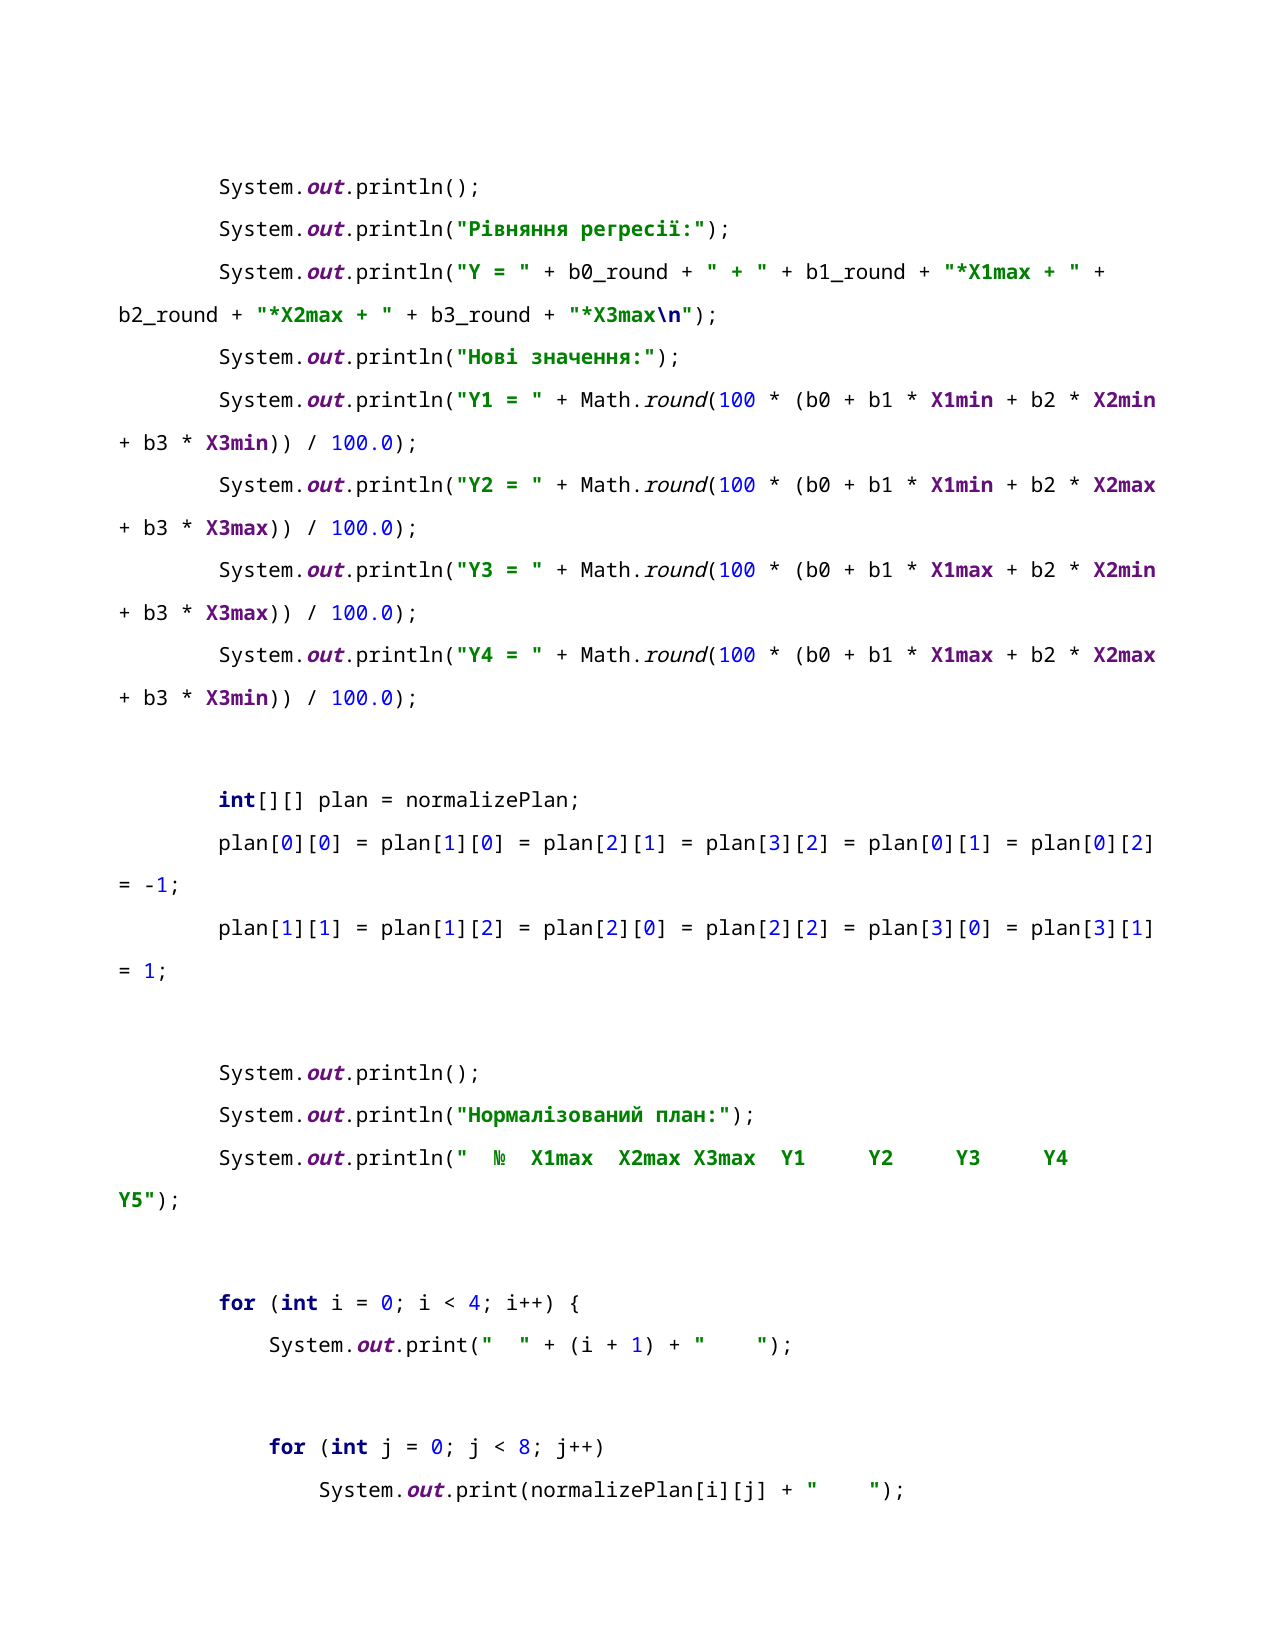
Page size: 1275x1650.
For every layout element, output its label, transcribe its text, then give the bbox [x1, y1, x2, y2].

text System.out.println(); System.out.println("Рівняння регресії:"); System.out.println("Y = " + b0_round + " + " + b1_round + "*X1max + " + b2_round + "*X2max + " + b3_round + "*X3max\n"); System.out.println("Нові значення:"); System.out.println("Y1 = " + Math.round(100 * (b0 + b1 * X1min + b2 * X2min + b3 * X3min)) / 100.0); System.out.println("Y2 = " + Math.round(100 * (b0 + b1 * X1min + b2 * X2max + b3 * X3max)) / 100.0); System.out.println("Y3 = " + Math.round(100 * (b0 + b1 * X1max + b2 * X2min + b3 * X3max)) / 100.0); System.out.println("Y4 = " + Math.round(100 * (b0 + b1 * X1max + b2 * X2max + b3 * X3min)) / 100.0); int[][] plan = normalizePlan; plan[0][0] = plan[1][0] = plan[2][1] = plan[3][2] = plan[0][1] = plan[0][2] = -1; plan[1][1] = plan[1][2] = plan[2][0] = plan[2][2] = plan[3][0] = plan[3][1] = 1; System.out.println(); System.out.println("Нормалізований план:"); System.out.println(" № X1max X2max X3max Y1 Y2 Y3 Y4 Y5"); for (int i = 0; i < 4; i++) { System.out.print(" " + (i + 1) + " "); for (int j = 0; j < 8; j++) System.out.print(normalizePlan[i][j] + " "); [118, 118, 1157, 1503]
